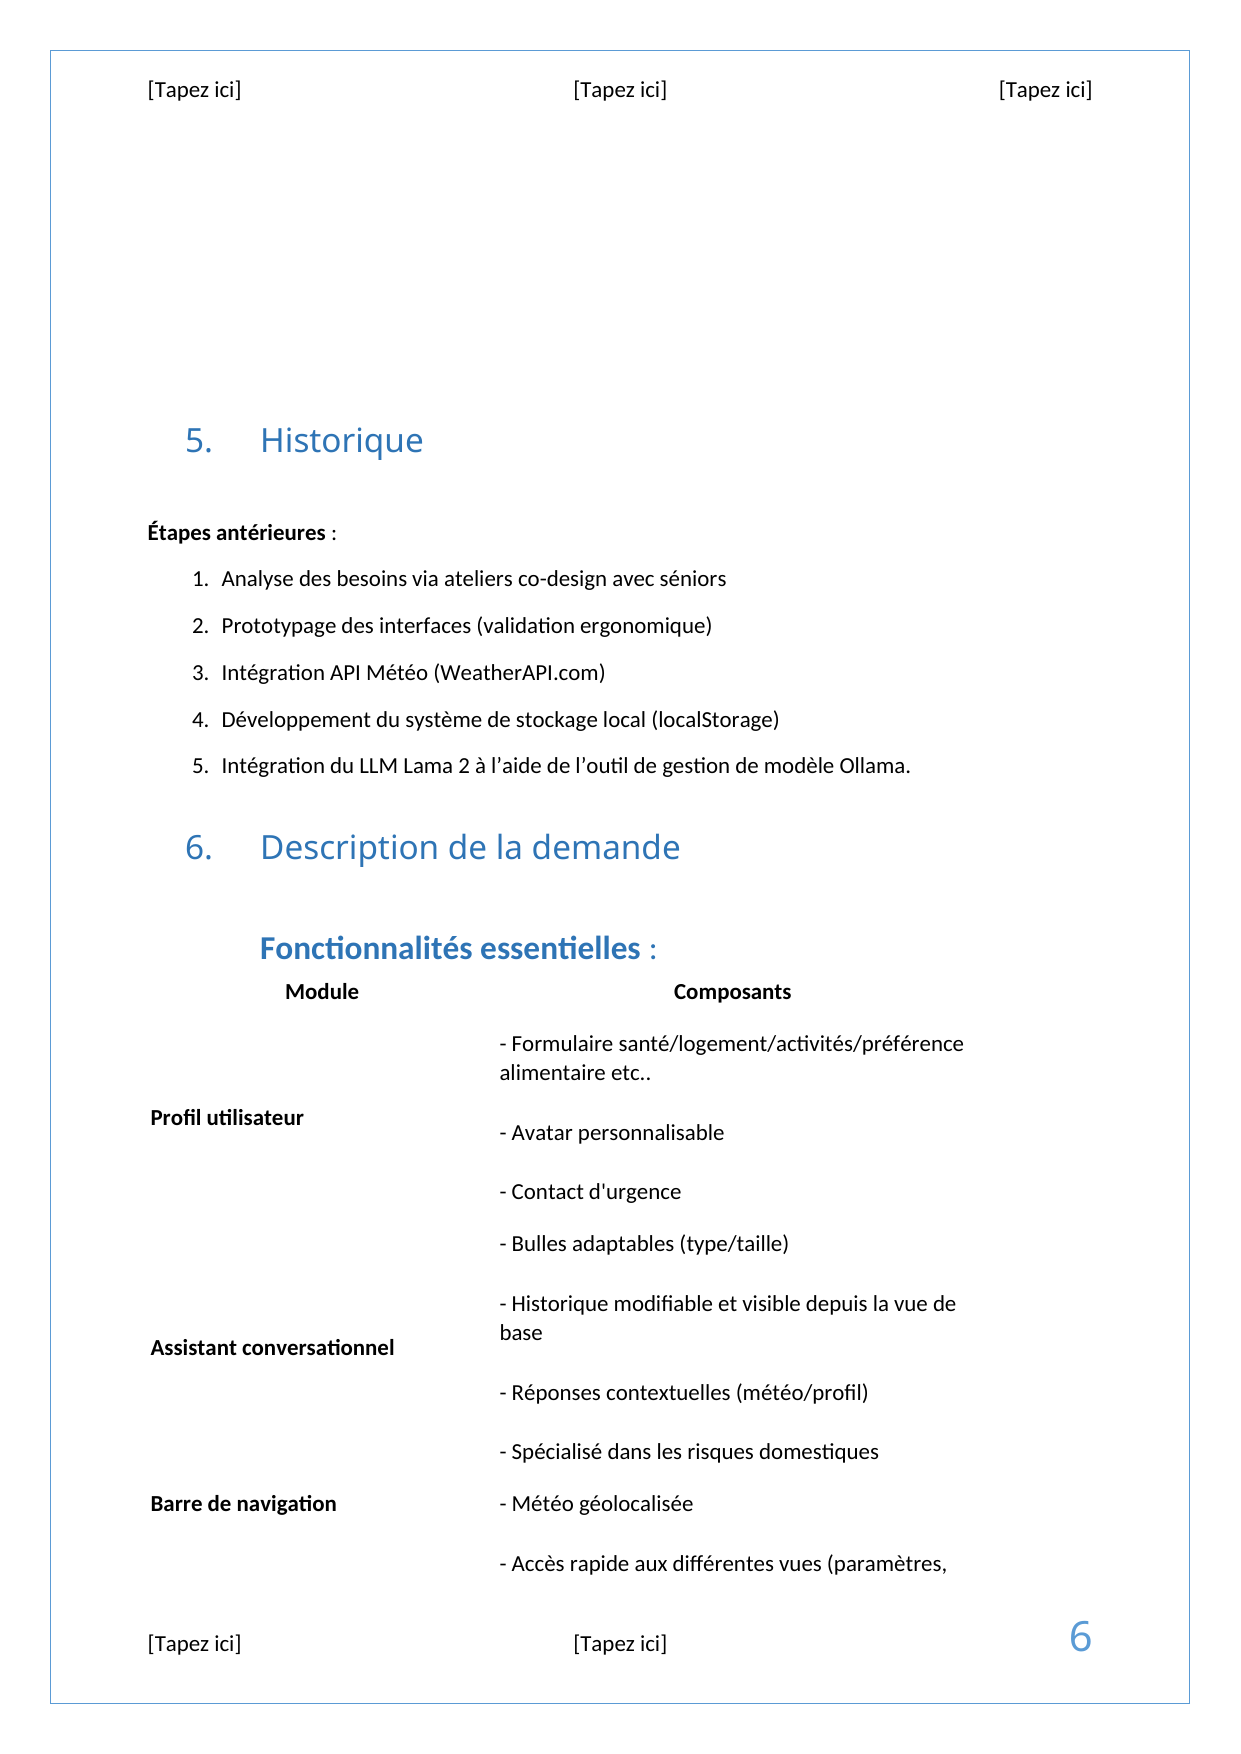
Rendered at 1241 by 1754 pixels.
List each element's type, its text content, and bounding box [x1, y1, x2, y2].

list Développement du système de stockage local (localStorage) [192, 705, 1093, 733]
table_cell - Formulaire santé/logement/activités/préférence alimentaire etc.. - Avatar personnalisable - Contact d'urgence [496, 1026, 969, 1226]
table_cell Barre de navigation [148, 1486, 496, 1579]
table_cell - Bulles adaptables (type/taille) - Historique modifiable et visible depuis la vue de base - Réponses contextuelles (météo/profil) - Spécialisé dans les risques domestiques [496, 1226, 969, 1486]
list Description de la demande Fonctionnalités essentielles : [185, 823, 1093, 968]
table_cell Assistant conversationnel [148, 1226, 496, 1486]
table_cell Profil utilisateur [148, 1026, 496, 1226]
text Étapes antérieures : [147, 518, 1093, 546]
list Intégration du LLM Lama 2 à l’aide de l’outil de gestion de modèle Ollama. [192, 752, 1093, 780]
list Intégration API Météo (WeatherAPI.com) [192, 658, 1093, 686]
list Analyse des besoins via ateliers co-design avec séniors [192, 564, 1093, 593]
table_header Composants [496, 974, 969, 1026]
table_header Module [148, 974, 496, 1026]
table_cell - Météo géolocalisée - Accès rapide aux différentes vues (paramètres, [496, 1486, 969, 1579]
list Historique [185, 417, 1093, 462]
list Prototypage des interfaces (validation ergonomique) [192, 611, 1093, 639]
